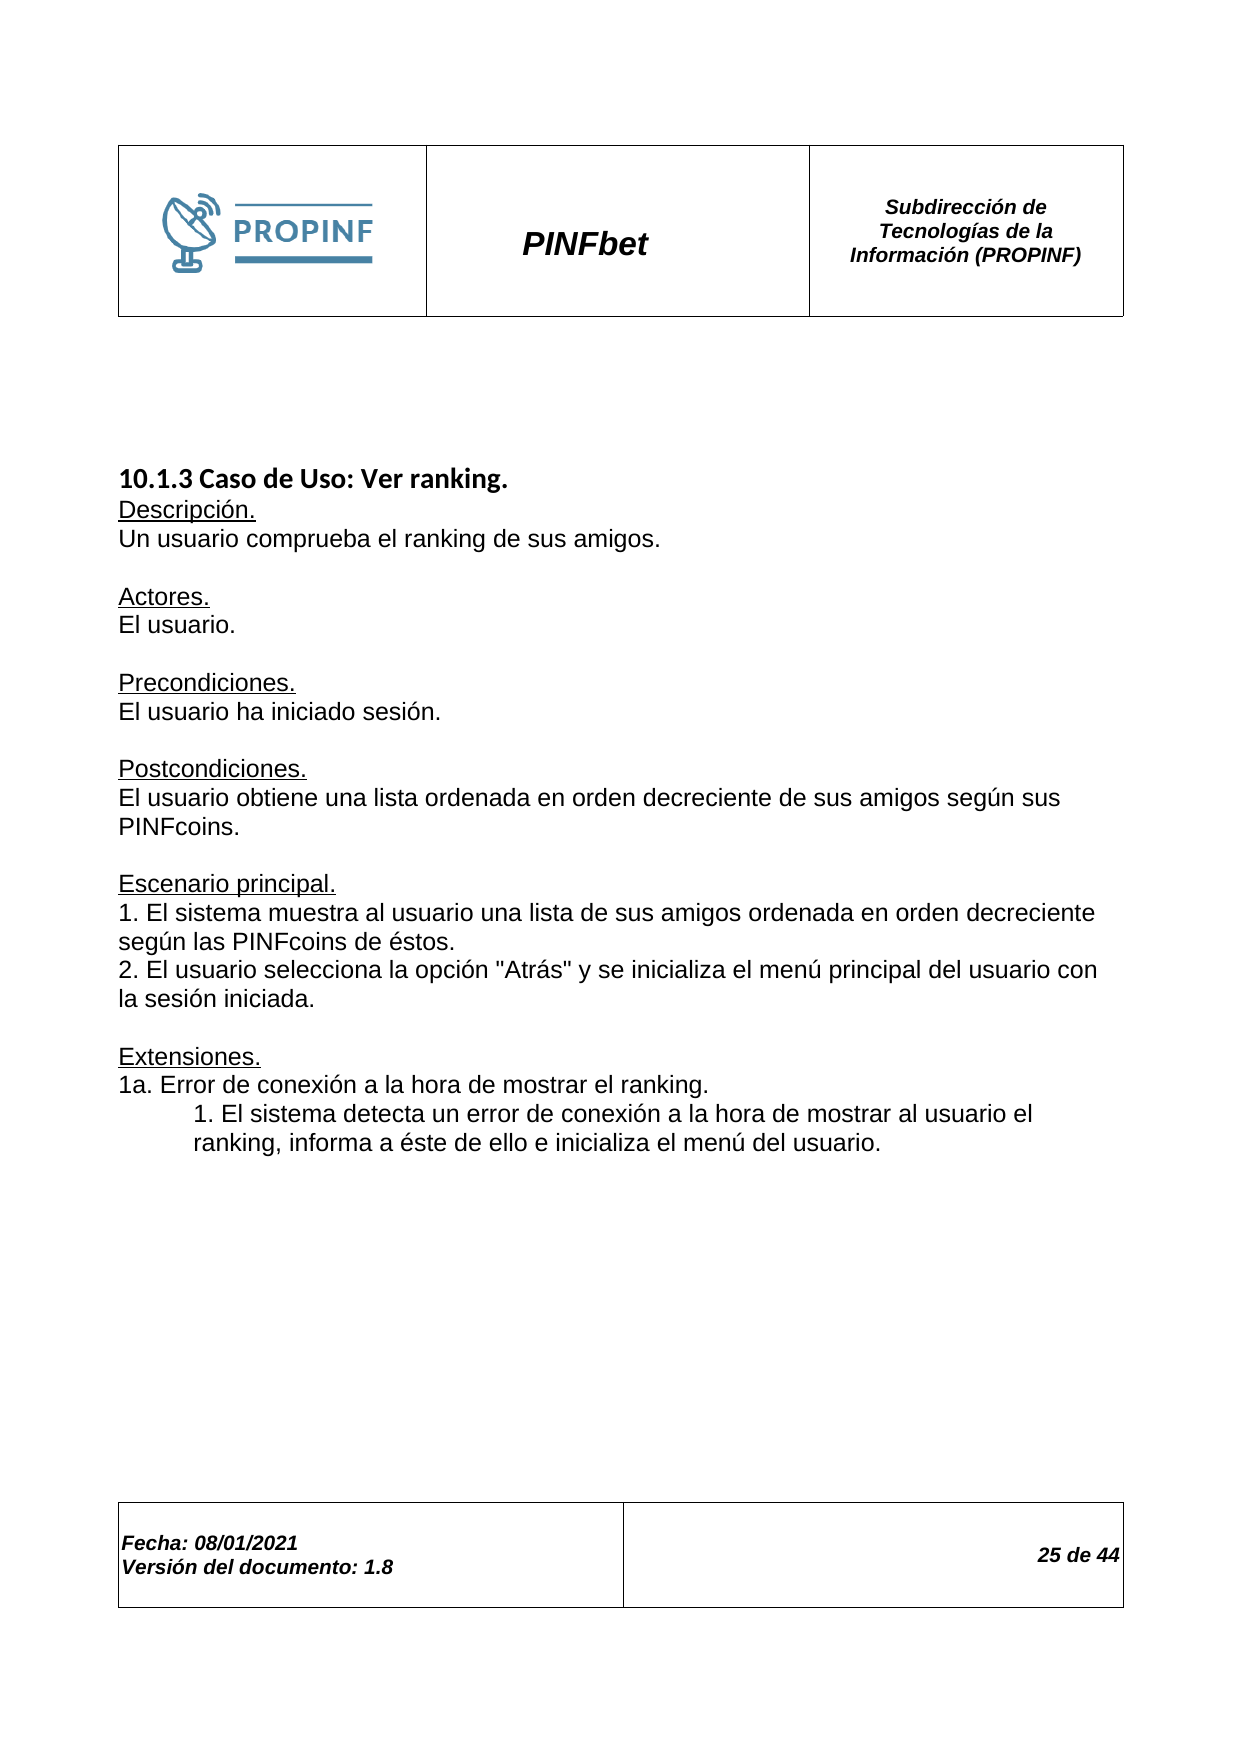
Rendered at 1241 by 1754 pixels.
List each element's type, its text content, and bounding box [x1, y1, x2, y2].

text Descripción. [118, 496, 1122, 524]
text Escenario principal. [118, 869, 1122, 898]
text 10.1.3 Caso de Uso: Ver ranking. [118, 460, 1122, 496]
text 2. El usuario selecciona la opción "Atrás" y se inicializa el menú principal del usuario con la sesión iniciada. [118, 956, 1122, 1013]
text Actores. [118, 582, 1122, 611]
text PINFcoins. [118, 812, 1122, 841]
text 1. El sistema detecta un error de conexión a la hora de mostrar al usuario el ranking, informa a éste de ello e inicializa el menú del usuario. [118, 1099, 1122, 1157]
text Postcondiciones. [118, 754, 1122, 783]
picture [126, 170, 414, 301]
text El usuario. [118, 611, 1122, 639]
text Extensiones. [118, 1042, 1122, 1071]
text 1. El sistema muestra al usuario una lista de sus amigos ordenada en orden decreciente según las PINFcoins de éstos. [118, 898, 1122, 956]
text El usuario ha iniciado sesión. [118, 697, 1122, 726]
text Precondiciones. [118, 668, 1122, 697]
text El usuario obtiene una lista ordenada en orden decreciente de sus amigos según sus [118, 783, 1122, 812]
text 1a. Error de conexión a la hora de mostrar el ranking. [118, 1071, 1122, 1099]
text Un usuario comprueba el ranking de sus amigos. [118, 524, 1122, 553]
